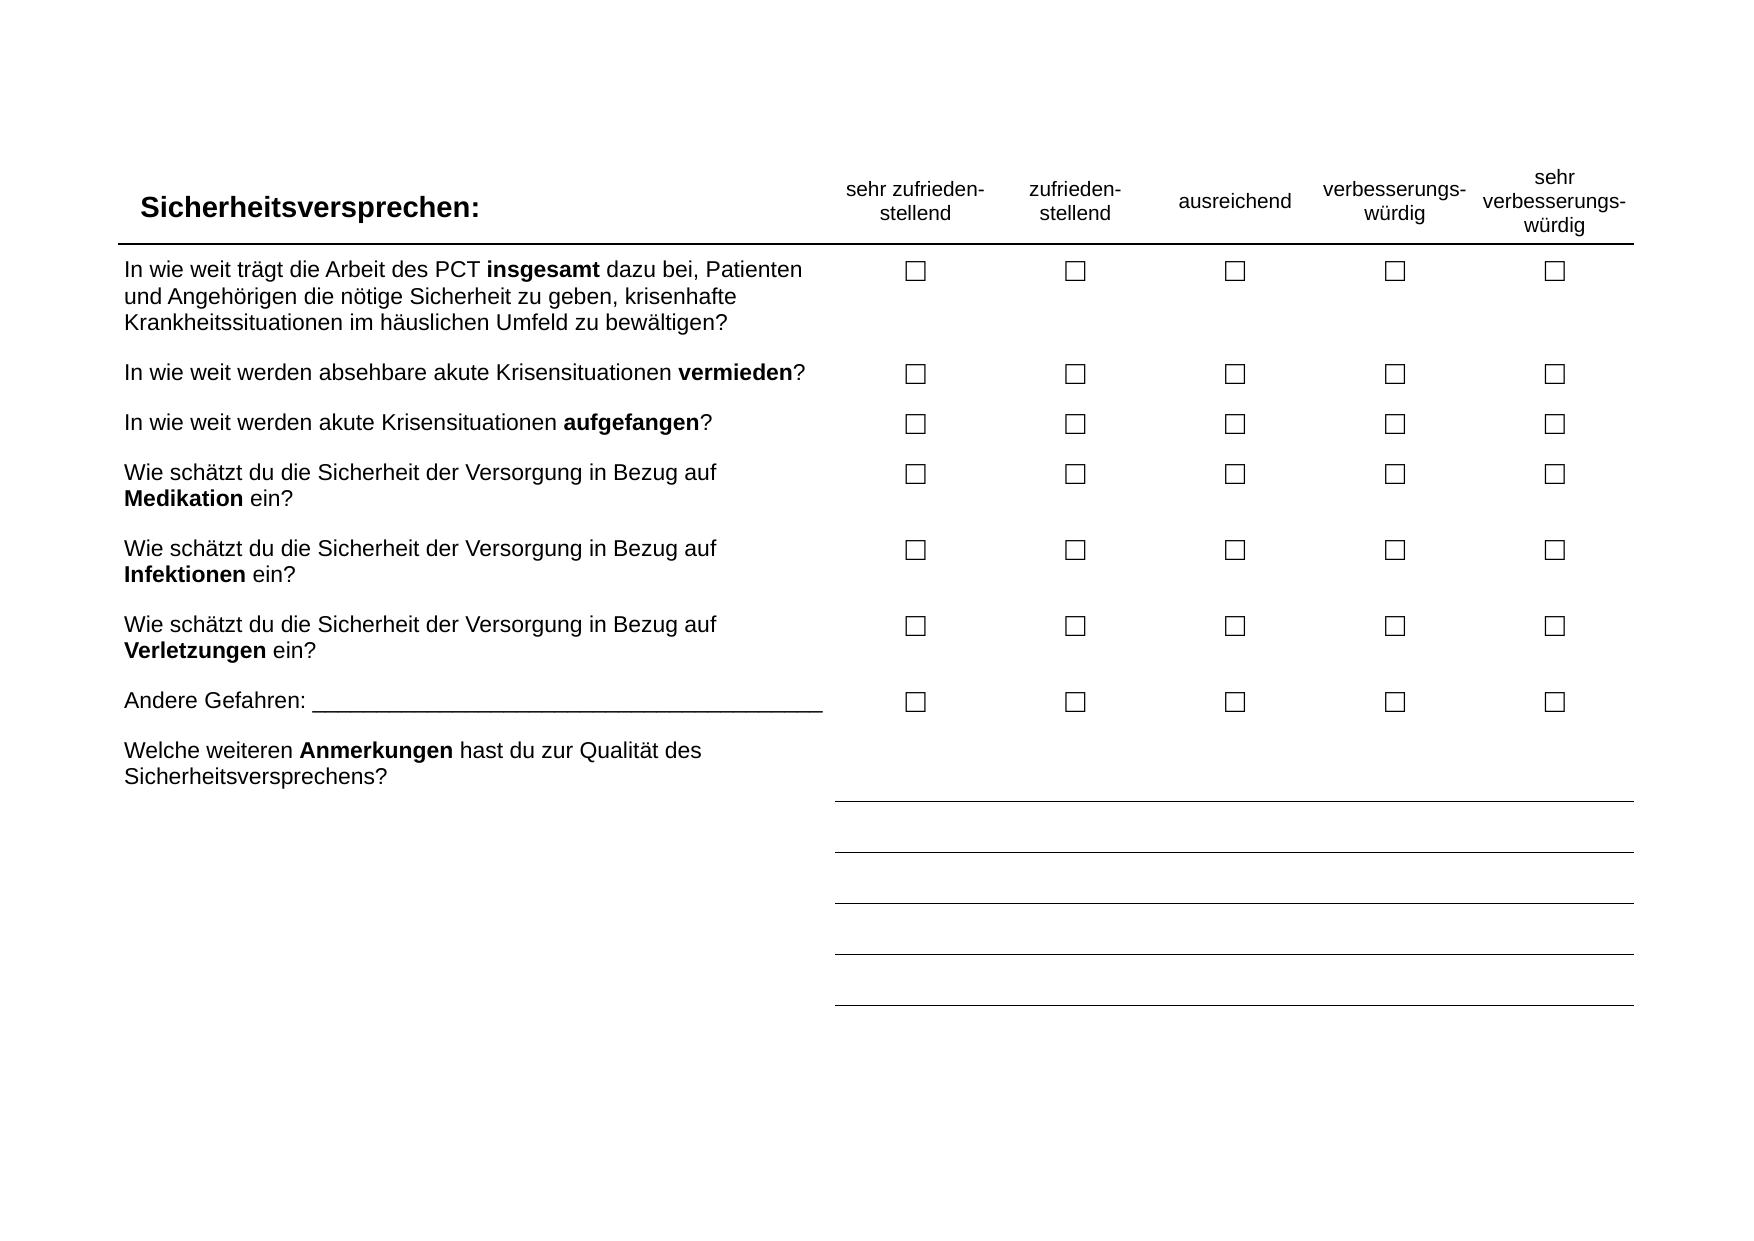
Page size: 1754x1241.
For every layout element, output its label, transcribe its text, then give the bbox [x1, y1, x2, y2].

table_cell □ [995, 447, 1155, 523]
table_header verbesserungs-würdig [1315, 159, 1474, 243]
table_cell [995, 853, 1155, 903]
table_cell □ [1475, 347, 1634, 397]
table_cell □ [1155, 245, 1315, 347]
table_cell [1475, 853, 1634, 903]
table_cell In wie weit trägt die Arbeit des PCT insgesamt dazu bei, Patienten und Angehörigen die nötige Sicherheit zu geben, krisenhafte Krankheitssituationen im häuslichen Umfeld zu bewältigen? [118, 245, 835, 347]
table_cell [1155, 853, 1315, 903]
table_cell □ [1155, 347, 1315, 397]
table_cell □ [995, 675, 1155, 725]
table_cell □ [835, 245, 995, 347]
table_header sehr zufrieden- stellend [835, 159, 995, 243]
table_cell [1315, 802, 1474, 852]
table_cell [1155, 904, 1315, 954]
table_cell In wie weit werden absehbare akute Krisensituationen vermieden? [118, 347, 835, 397]
table_header Sicherheitsversprechen: [118, 159, 835, 243]
table_cell □ [1315, 523, 1474, 599]
table_header ausreichend [1155, 159, 1315, 243]
table_cell □ [1155, 447, 1315, 523]
table_cell □ [835, 675, 995, 725]
table_cell [118, 852, 835, 903]
table_cell [1475, 725, 1634, 801]
table_cell [1155, 725, 1315, 801]
table_cell [1155, 955, 1315, 1005]
table_cell □ [1475, 447, 1634, 523]
table_cell □ [835, 523, 995, 599]
table_cell [835, 802, 995, 852]
table_cell □ [995, 599, 1155, 675]
table_cell □ [835, 599, 995, 675]
table_cell □ [1315, 599, 1474, 675]
table_cell [995, 802, 1155, 852]
table_cell [995, 904, 1155, 954]
table_cell [1475, 802, 1634, 852]
table_cell □ [1475, 675, 1634, 725]
table_cell [1315, 853, 1474, 903]
table_cell In wie weit werden akute Krisensituationen aufgefangen? [118, 397, 835, 447]
table_cell [1475, 904, 1634, 954]
table_header sehr verbesserungs-würdig [1475, 159, 1634, 243]
table_cell □ [1475, 397, 1634, 447]
table_cell [118, 954, 835, 1005]
table_cell [835, 853, 995, 903]
table_cell □ [1475, 523, 1634, 599]
table_cell □ [995, 347, 1155, 397]
table_cell □ [1315, 675, 1474, 725]
table_cell Wie schätzt du die Sicherheit der Versorgung in Bezug auf Verletzungen ein? [118, 599, 835, 675]
table_cell Wie schätzt du die Sicherheit der Versorgung in Bezug auf Medikation ein? [118, 447, 835, 523]
table_cell □ [835, 447, 995, 523]
table_cell □ [1155, 599, 1315, 675]
table_cell □ [835, 347, 995, 397]
table_cell □ [1475, 599, 1634, 675]
table_cell [1475, 955, 1634, 1005]
table_cell □ [1315, 447, 1474, 523]
table_cell [1315, 904, 1474, 954]
table_cell [835, 725, 995, 801]
table_cell [118, 903, 835, 954]
table_cell □ [995, 245, 1155, 347]
table_cell [995, 725, 1155, 801]
table_header zufrieden- stellend [995, 159, 1155, 243]
table_cell [995, 955, 1155, 1005]
table_cell □ [1155, 397, 1315, 447]
table_cell Wie schätzt du die Sicherheit der Versorgung in Bezug auf Infektionen ein? [118, 523, 835, 599]
table_cell Welche weiteren Anmerkungen hast du zur Qualität des Sicherheitsversprechens? [118, 725, 835, 801]
table_cell □ [1155, 523, 1315, 599]
table_cell □ [1155, 675, 1315, 725]
table_cell [1315, 725, 1474, 801]
table_cell □ [1315, 245, 1474, 347]
table_cell □ [1475, 245, 1634, 347]
table_cell [1315, 955, 1474, 1005]
table_cell □ [1315, 347, 1474, 397]
table_cell [835, 955, 995, 1005]
table_cell [118, 801, 835, 852]
table_cell □ [1315, 397, 1474, 447]
table_cell □ [995, 523, 1155, 599]
table_cell [1155, 802, 1315, 852]
table_cell [835, 904, 995, 954]
table_cell Andere Gefahren: ________________________________________ [118, 675, 835, 725]
table_cell □ [835, 397, 995, 447]
table_cell □ [995, 397, 1155, 447]
